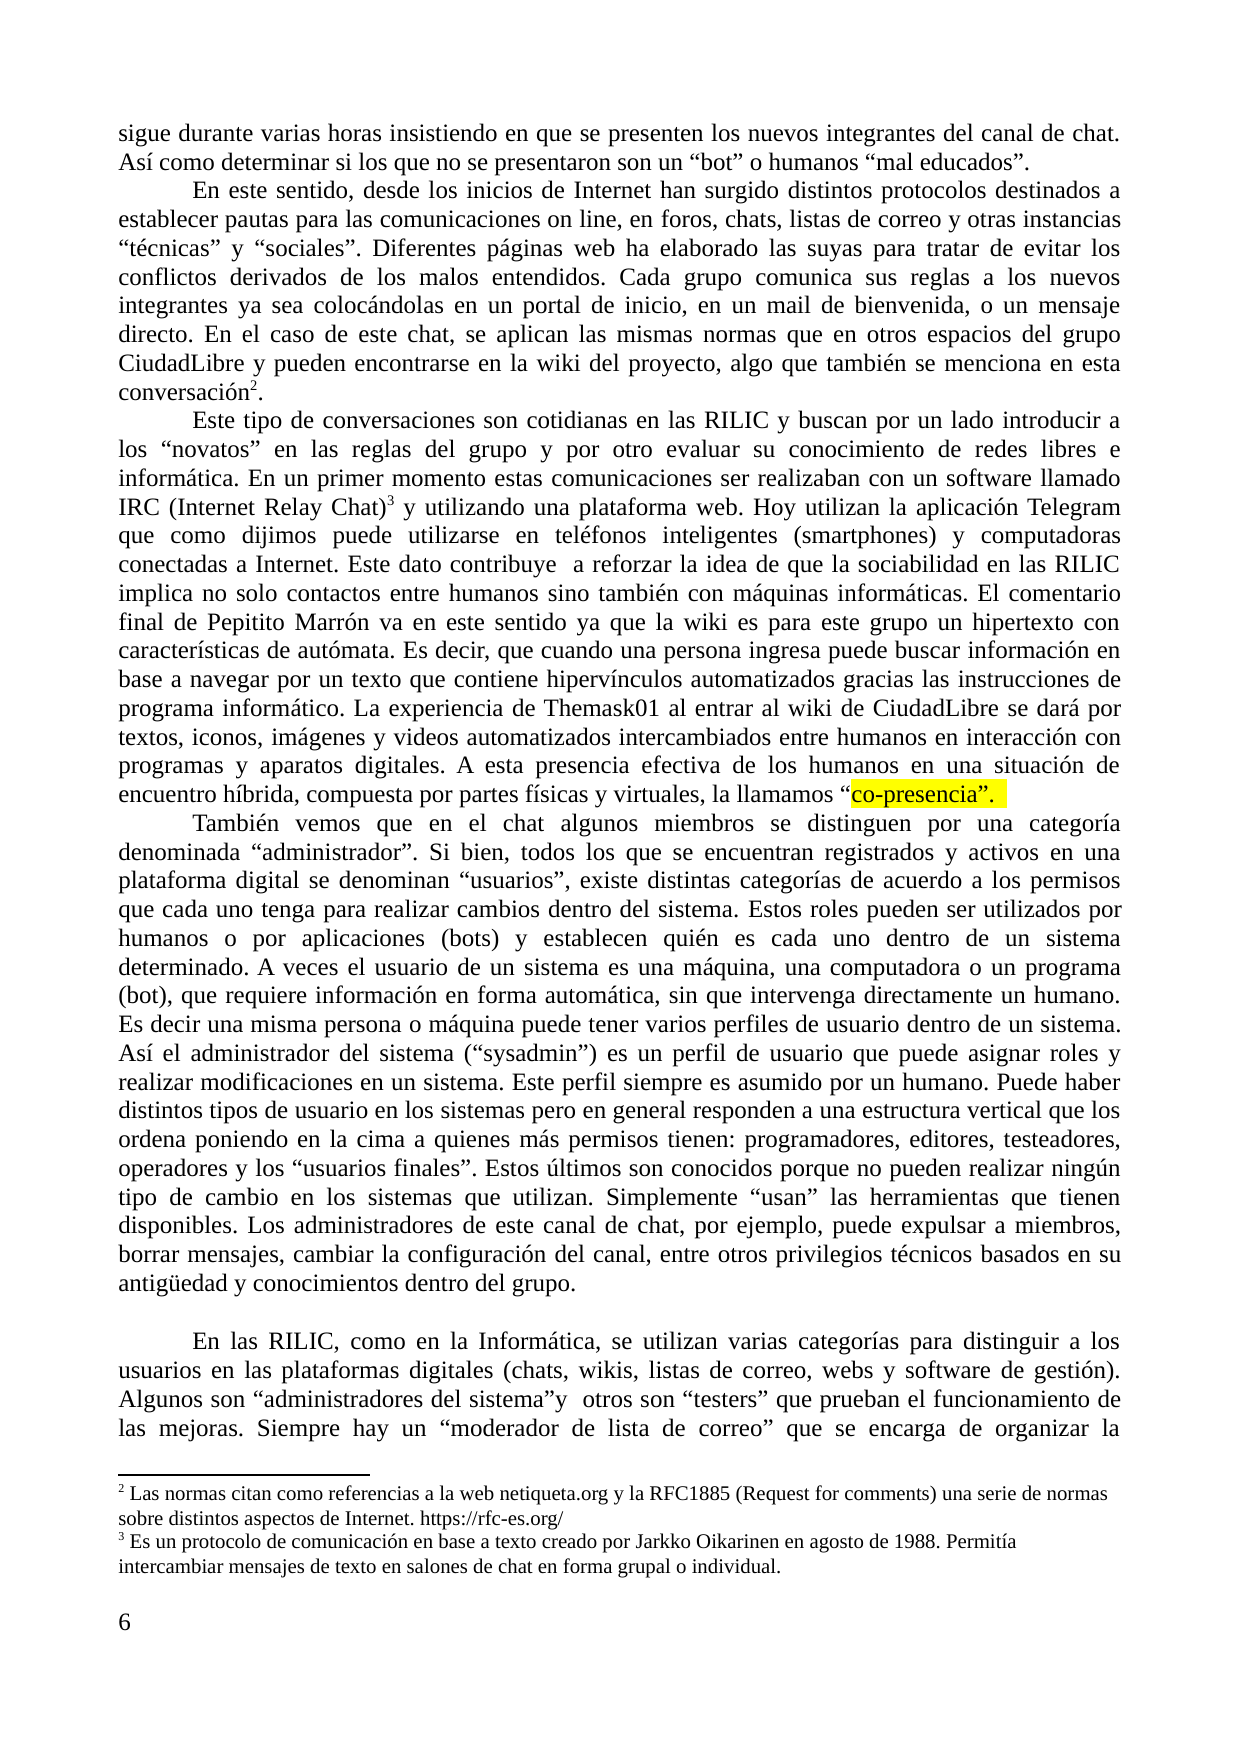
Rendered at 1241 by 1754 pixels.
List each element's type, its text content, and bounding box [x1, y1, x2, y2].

text Es un protocolo de comunicación en base a texto creado por Jarkko Oikarinen en agosto de 1988. Permitía intercambiar mensajes de texto en salones de chat en forma grupal o individual. [118, 1529, 1122, 1578]
text Este tipo de conversaciones son cotidianas en las RILIC y buscan por un lado introducir a los “novatos” en las reglas del grupo y por otro evaluar su conocimiento de redes libres e informática. En un primer momento estas comunicaciones ser realizaban con un software llamado IRC (Internet Relay Chat) y utilizando una plataforma web. Hoy utilizan la aplicación Telegram que como dijimos puede utilizarse en teléfonos inteligentes (smartphones) y computadoras conectadas a Internet. Este dato contribuye a reforzar la idea de que la sociabilidad en las RILIC implica no solo contactos entre humanos sino también con máquinas informáticas. El comentario final de Pepitito Marrón va en este sentido ya que la wiki es para este grupo un hipertexto con características de autómata. Es decir, que cuando una persona ingresa puede buscar información en base a navegar por un texto que contiene hipervínculos automatizados gracias las instrucciones de programa informático. La experiencia de Themask01 al entrar al wiki de CiudadLibre se dará por textos, iconos, imágenes y videos automatizados intercambiados entre humanos en interacción con programas y aparatos digitales. A esta presencia efectiva de los humanos en una situación de encuentro híbrida, compuesta por partes físicas y virtuales, la llamamos “co-presencia”. [118, 406, 1122, 808]
text En las RILIC, como en la Informática, se utilizan varias categorías para distinguir a los usuarios en las plataformas digitales (chats, wikis, listas de correo, webs y software de gestión). Algunos son “administradores del sistema”y otros son “testers” que prueban el funcionamiento de las mejoras. Siempre hay un “moderador de lista de correo” que se encarga de organizar la [118, 1326, 1122, 1441]
text También vemos que en el chat algunos miembros se distinguen por una categoría denominada “administrador”. Si bien, todos los que se encuentran registrados y activos en una plataforma digital se denominan “usuarios”, existe distintas categorías de acuerdo a los permisos que cada uno tenga para realizar cambios dentro del sistema. Estos roles pueden ser utilizados por humanos o por aplicaciones (bots) y establecen quién es cada uno dentro de un sistema determinado. A veces el usuario de un sistema es una máquina, una computadora o un programa (bot), que requiere información en forma automática, sin que intervenga directamente un humano. Es decir una misma persona o máquina puede tener varios perfiles de usuario dentro de un sistema. Así el administrador del sistema (“sysadmin”) es un perfil de usuario que puede asignar roles y realizar modificaciones en un sistema. Este perfil siempre es asumido por un humano. Puede haber distintos tipos de usuario en los sistemas pero en general responden a una estructura vertical que los ordena poniendo en la cima a quienes más permisos tienen: programadores, editores, testeadores, operadores y los “usuarios finales”. Estos últimos son conocidos porque no pueden realizar ningún tipo de cambio en los sistemas que utilizan. Simplemente “usan” las herramientas que tienen disponibles. Los administradores de este canal de chat, por ejemplo, puede expulsar a miembros, borrar mensajes, cambiar la configuración del canal, entre otros privilegios técnicos basados en su antigüedad y conocimientos dentro del grupo. [118, 808, 1122, 1297]
text En este sentido, desde los inicios de Internet han surgido distintos protocolos destinados a establecer pautas para las comunicaciones on line, en foros, chats, listas de correo y otras instancias “técnicas” y “sociales”. Diferentes páginas web ha elaborado las suyas para tratar de evitar los conflictos derivados de los malos entendidos. Cada grupo comunica sus reglas a los nuevos integrantes ya sea colocándolas en un portal de inicio, en un mail de bienvenida, o un mensaje directo. En el caso de este chat, se aplican las mismas normas que en otros espacios del grupo CiudadLibre y pueden encontrarse en la wiki del proyecto, algo que también se menciona en esta conversación. [118, 176, 1122, 406]
text Las normas citan como referencias a la web netiqueta.org y la RFC1885 (Request for comments) una serie de normas sobre distintos aspectos de Internet. https://rfc-es.org/ [118, 1481, 1122, 1529]
text sigue durante varias horas insistiendo en que se presenten los nuevos integrantes del canal de chat. Así como determinar si los que no se presentaron son un “bot” o humanos “mal educados”. [118, 118, 1122, 176]
